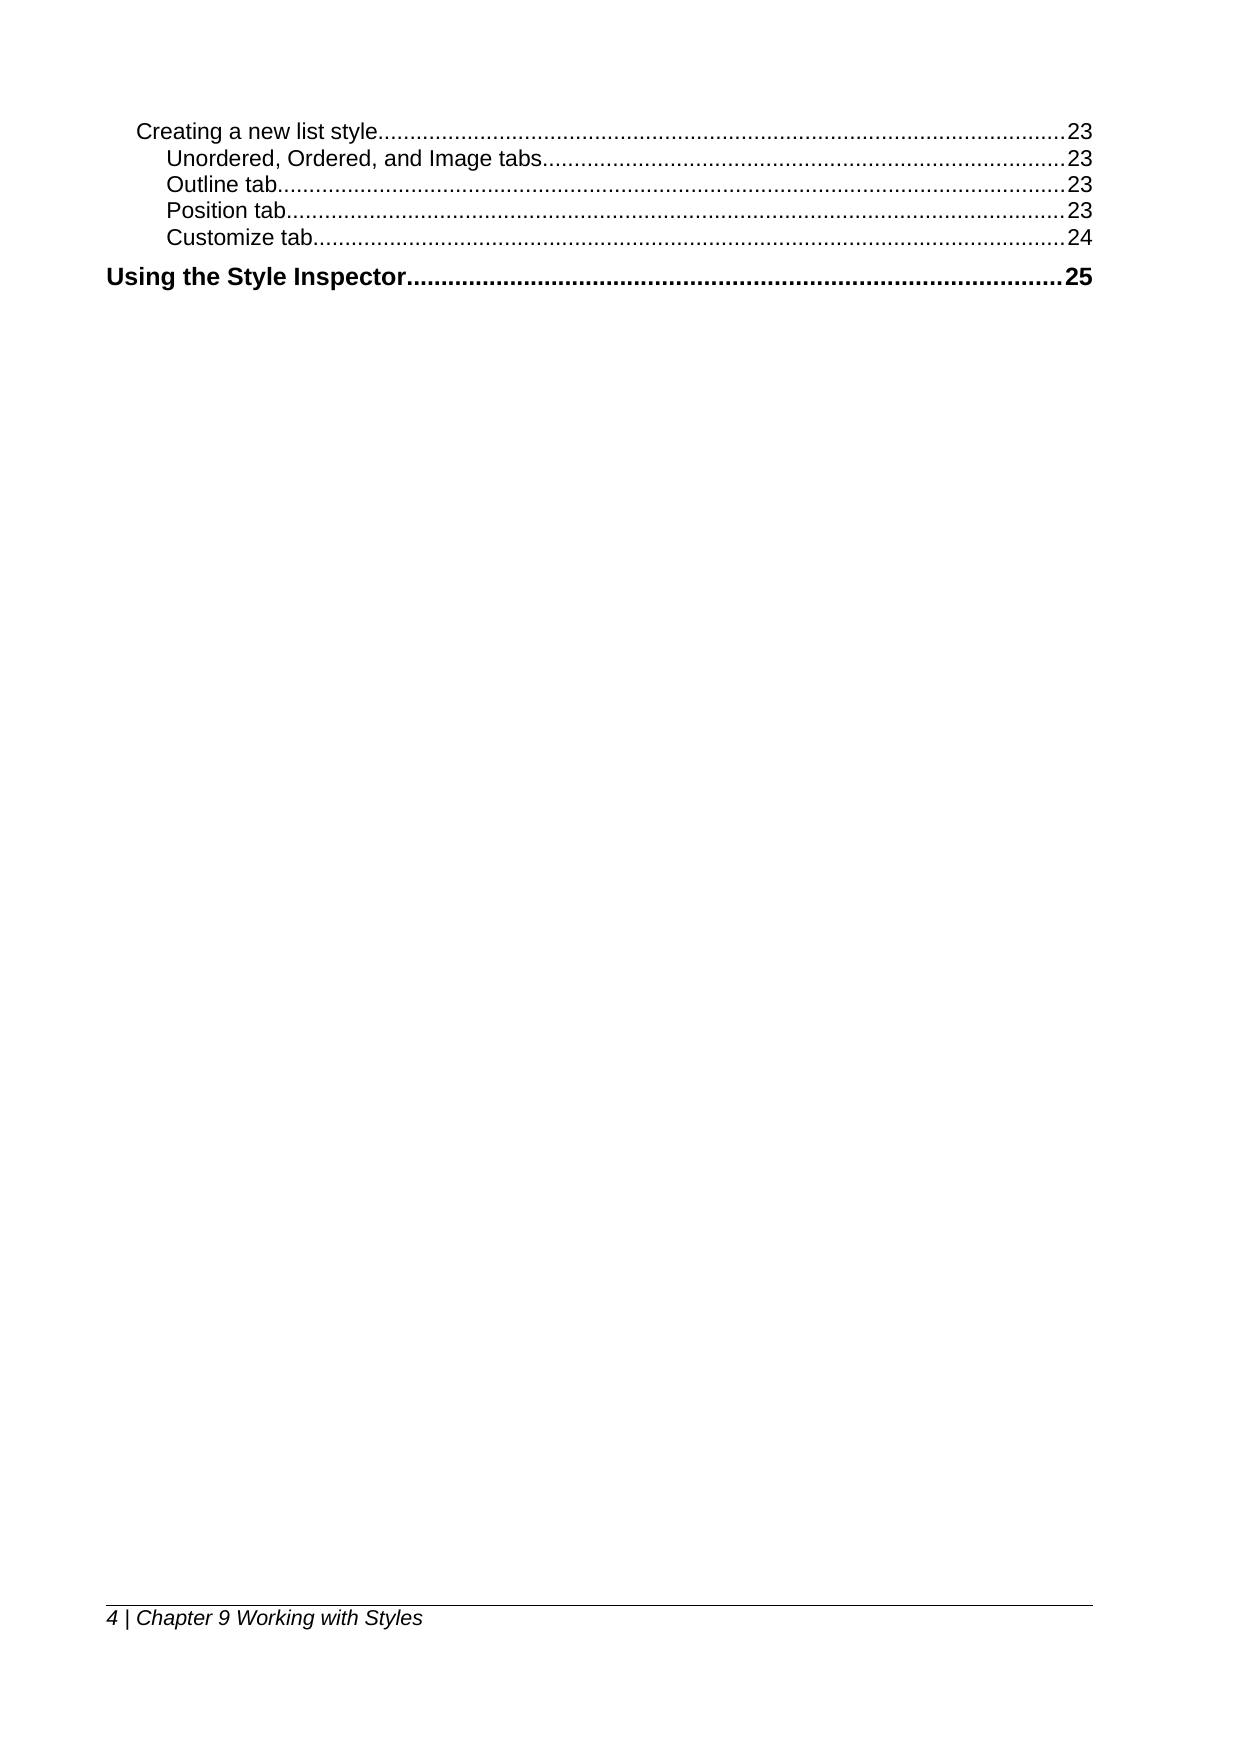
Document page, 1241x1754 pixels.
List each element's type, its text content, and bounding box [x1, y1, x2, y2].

text Position tab 23 [166, 197, 1093, 223]
text Unordered, Ordered, and Image tabs 23 [166, 144, 1093, 171]
text Creating a new list style 23 [136, 118, 1093, 144]
text Customize tab 24 [166, 223, 1093, 250]
text Using the Style Inspector 25 [106, 262, 1093, 291]
text Outline tab 23 [166, 171, 1093, 197]
